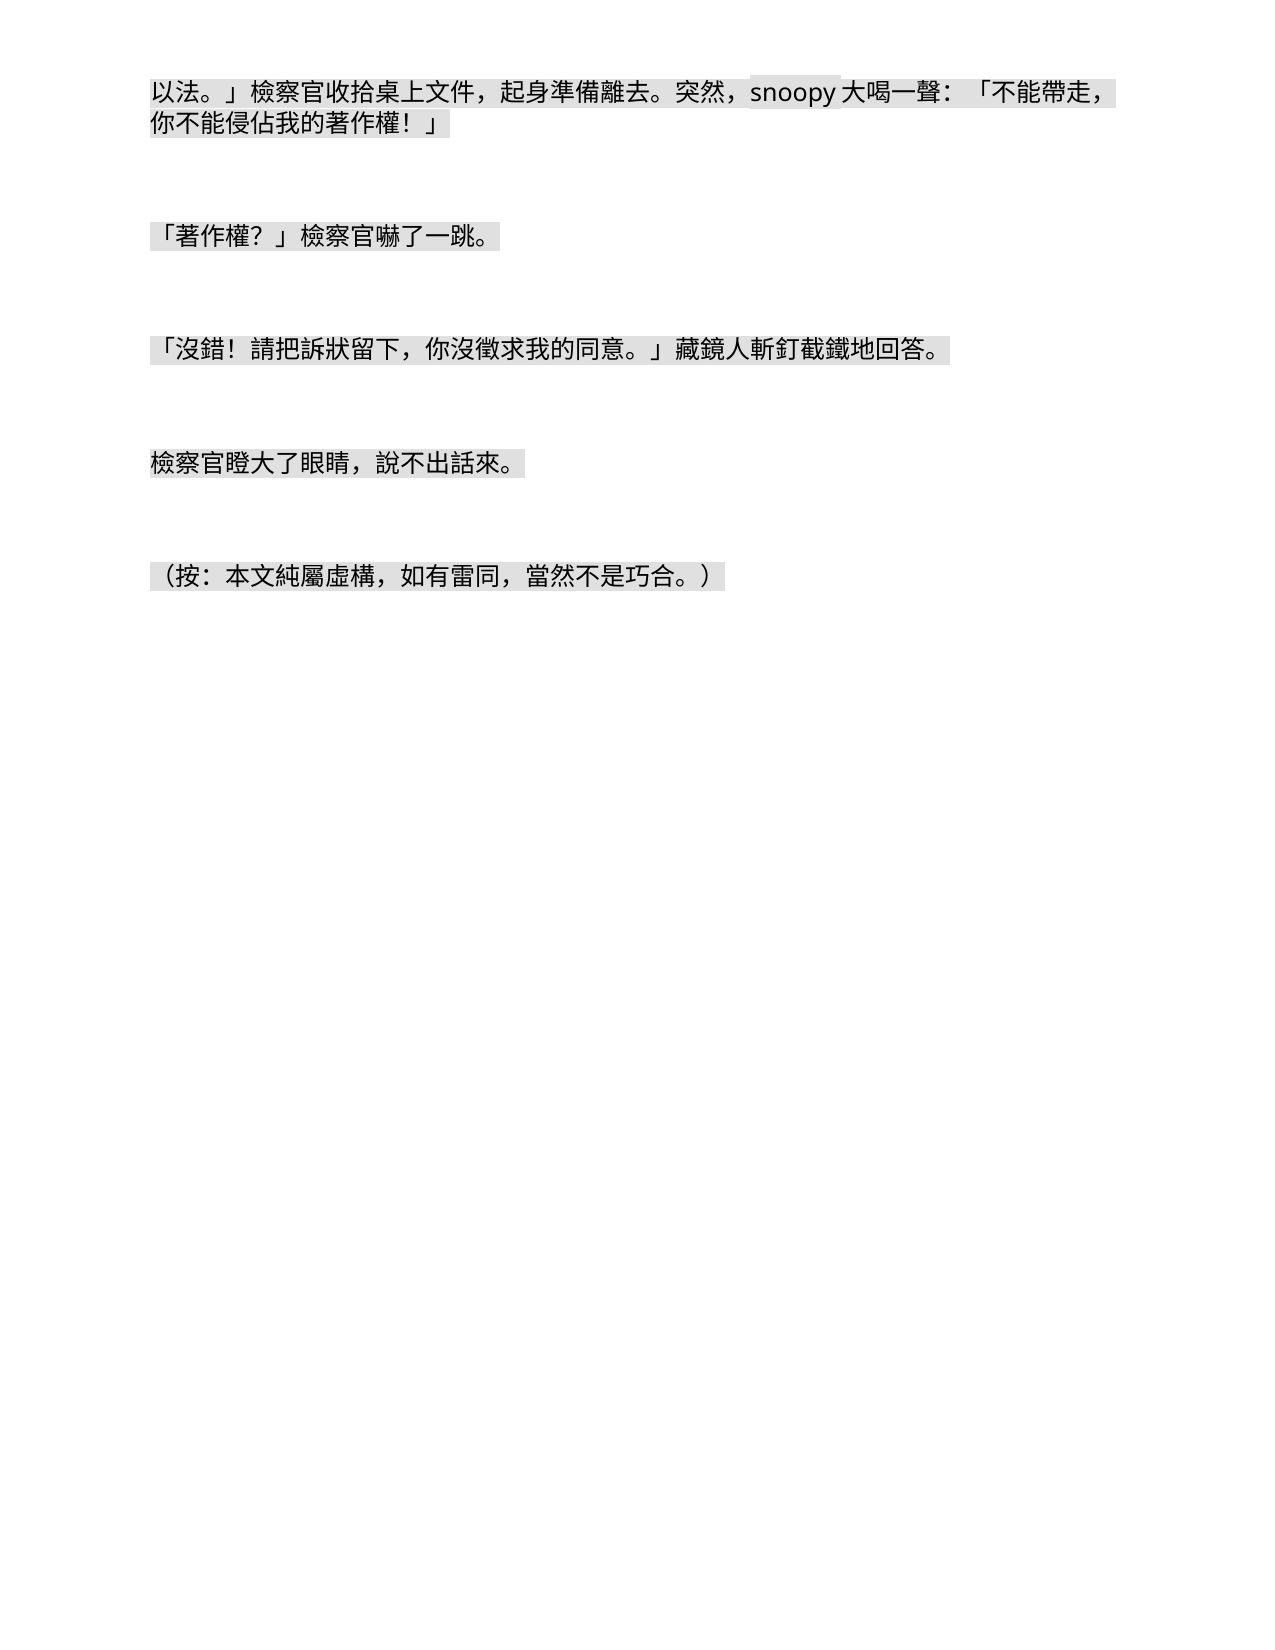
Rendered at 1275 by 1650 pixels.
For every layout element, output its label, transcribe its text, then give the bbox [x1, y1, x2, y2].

text 「沒錯！請把訴狀留下，你沒徵求我的同意。」藏鏡人斬釘截鐵地回答。 [150, 336, 1125, 365]
text 以法。」檢察官收拾桌上文件，起身準備離去。突然，snoopy大喝一聲：「不能帶走，你不能侵佔我的著作權！」 [150, 75, 1125, 138]
text 檢察官瞪大了眼睛，說不出話來。 [150, 449, 1125, 478]
text 「著作權？」檢察官嚇了一跳。 [150, 222, 1125, 251]
text （按：本文純屬虛構，如有雷同，當然不是巧合。） [150, 562, 1125, 591]
